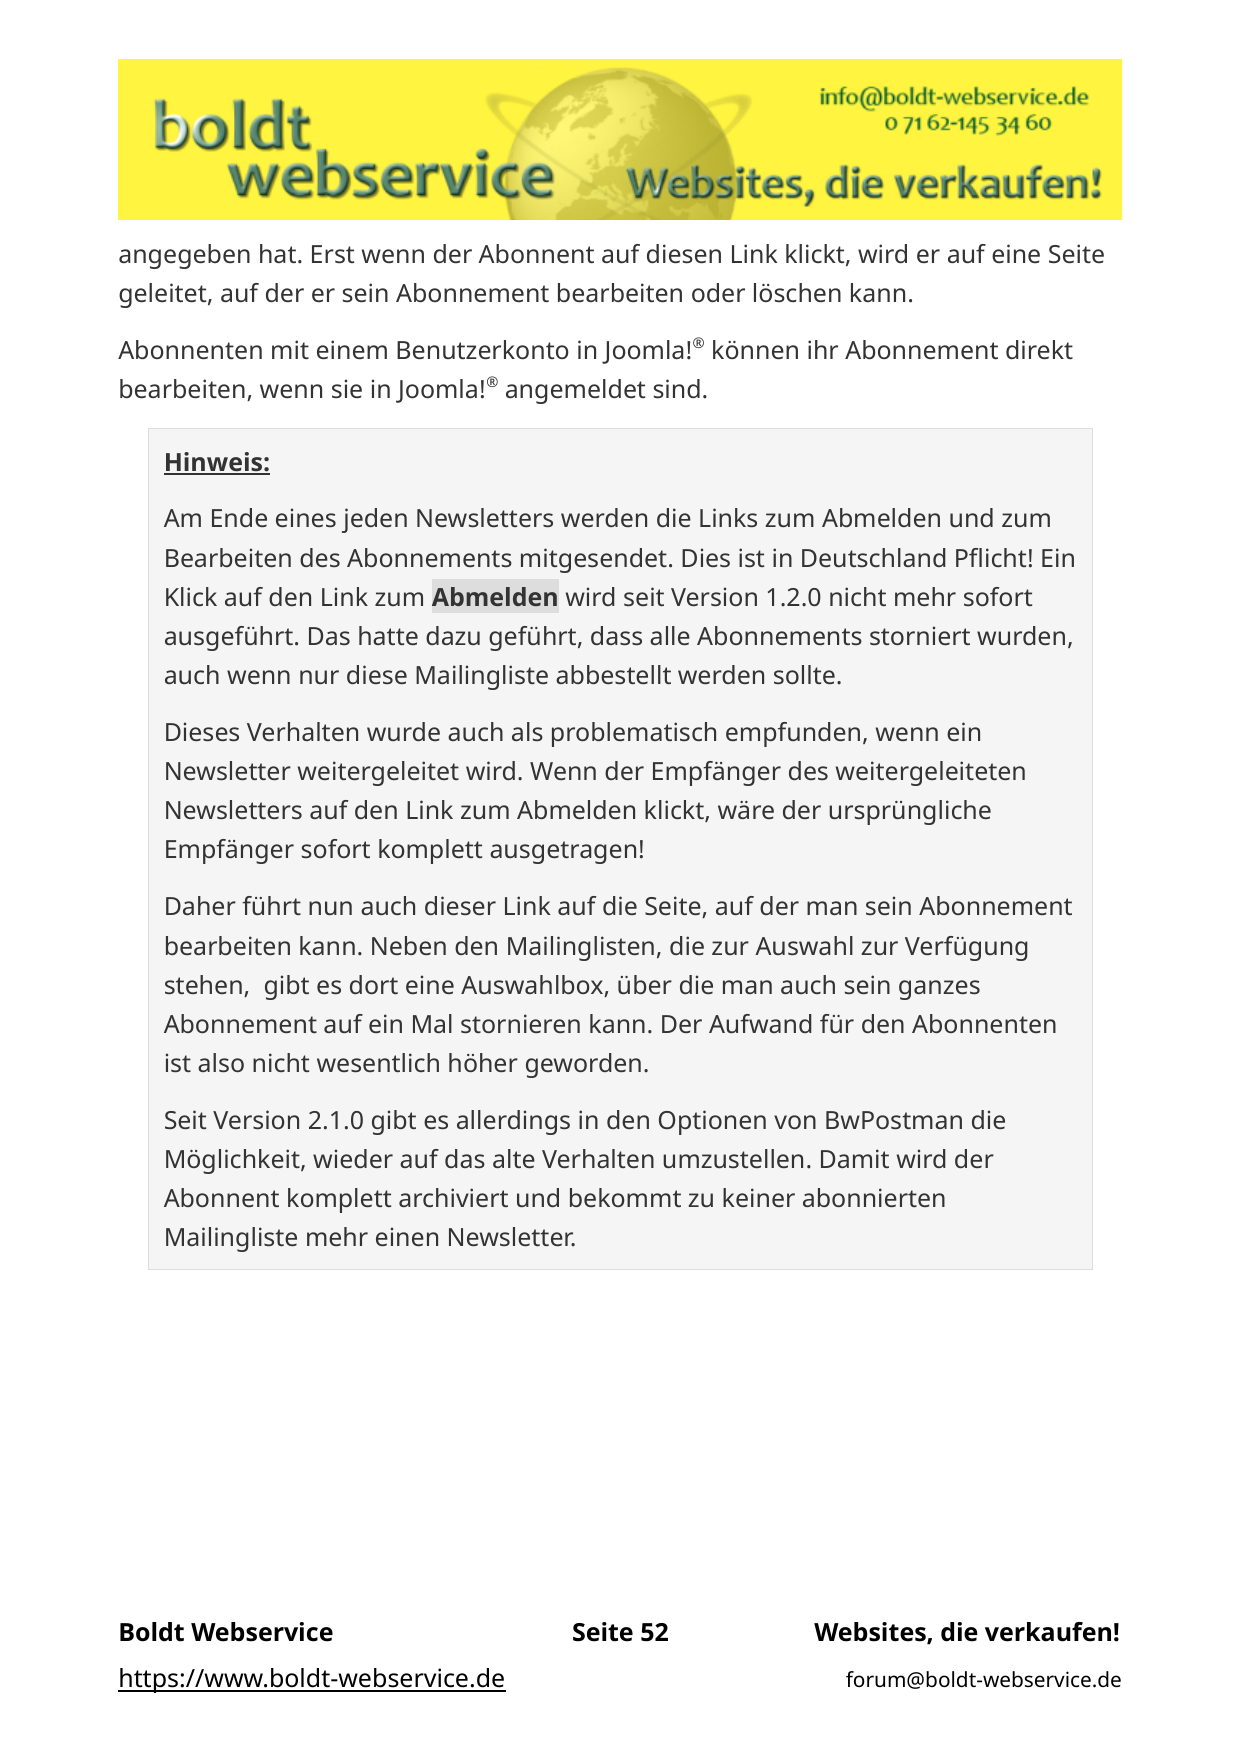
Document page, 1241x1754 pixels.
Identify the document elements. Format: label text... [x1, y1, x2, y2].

text Am Ende eines jeden Newsletters werden die Links zum Abmelden und zum Bearbeiten des Abonnements mitgesendet. Dies ist in Deutschland Pflicht! Ein Klick auf den Link zum Abmelden wird seit Version 1.2.0 nicht mehr sofort ausgeführt. Das hatte dazu geführt, dass alle Abonnements storniert wurden, auch wenn nur diese Mailingliste abbestellt werden sollte. [149, 485, 1092, 692]
text angegeben hat. Erst wenn der Abonnent auf diesen Link klickt, wird er auf eine Seite geleitet, auf der er sein Abonnement bearbeiten oder löschen kann. [118, 236, 1122, 309]
text Dieses Verhalten wurde auch als problematisch empfunden, wenn ein Newsletter weitergeleitet wird. Wenn der Empfänger des weitergeleiteten Newsletters auf den Link zum Abmelden klickt, wäre der ursprüngliche Empfänger sofort komplett ausgetragen! [149, 699, 1092, 866]
picture [118, 59, 1123, 220]
text Hinweis: [149, 429, 1092, 478]
text Seit Version 2.1.0 gibt es allerdings in den Optionen von BwPostman die Möglichkeit, wieder auf das alte Verhalten umzustellen. Damit wird der Abonnent komplett archiviert und bekommt zu keiner abonnierten Mailingliste mehr einen Newsletter. [149, 1087, 1092, 1269]
text Daher führt nun auch dieser Link auf die Seite, auf der man sein Abonnement bearbeiten kann. Neben den Mailinglisten, die zur Auswahl zur Verfügung stehen, gibt es dort eine Auswahlbox, über die man auch sein ganzes Abonnement auf ein Mal stornieren kann. Der Aufwand für den Abonnenten ist also nicht wesentlich höher geworden. [149, 873, 1092, 1080]
text Abonnenten mit einem Benutzerkonto in Joomla!® können ihr Abonnement direkt bearbeiten, wenn sie in Joomla!® angemeldet sind. [118, 332, 1122, 406]
